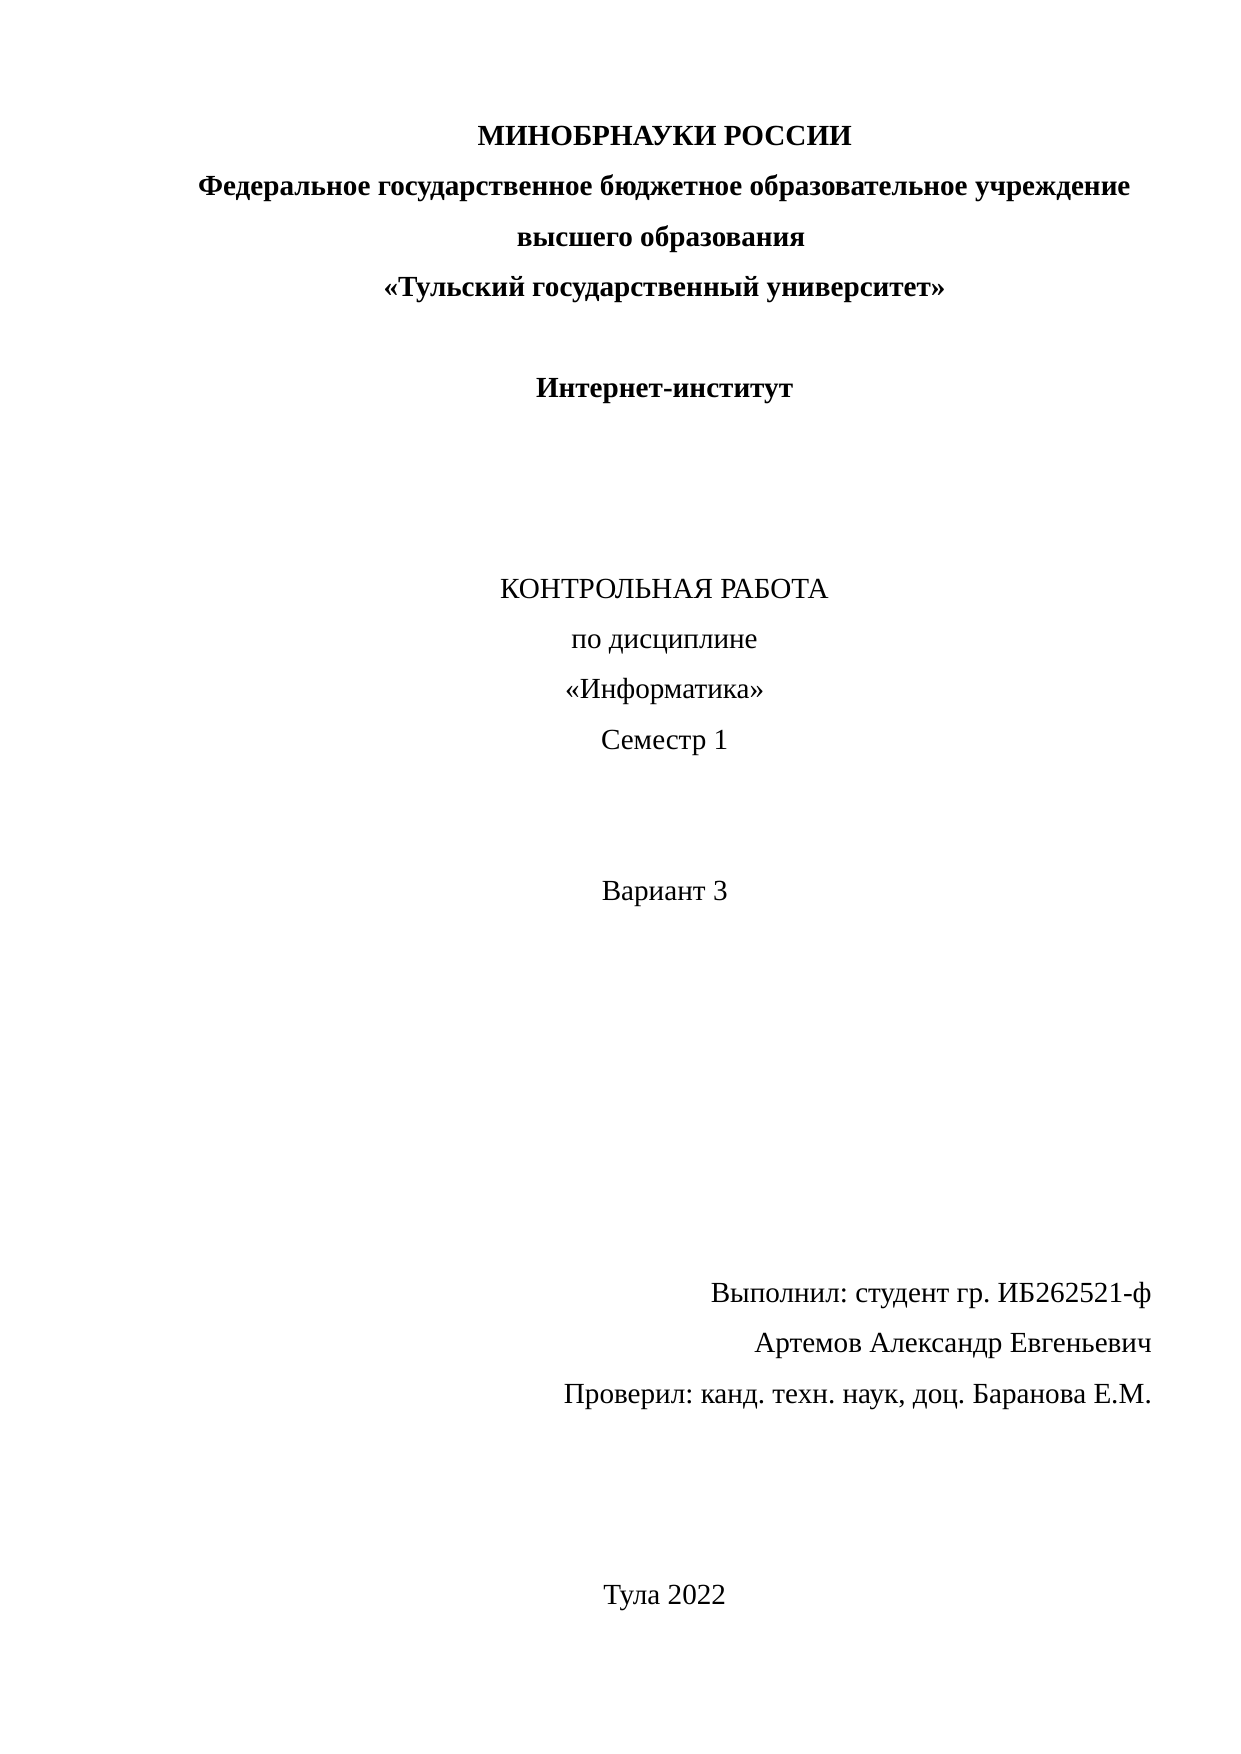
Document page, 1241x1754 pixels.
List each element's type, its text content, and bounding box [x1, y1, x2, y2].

text Тула 2022 [177, 1577, 1152, 1611]
text Вариант 3 [177, 873, 1152, 906]
text Федеральное государственное бюджетное образовательное учреждение высшего образования «Тульский государственный университет» [177, 168, 1152, 303]
text Артемов Александр Евгеньевич [177, 1326, 1152, 1359]
text Семестр 1 [177, 722, 1152, 755]
text Проверил: канд. техн. наук, доц. Баранова Е.М. [177, 1376, 1152, 1409]
text по дисциплине [177, 621, 1152, 655]
text КОНТРОЛЬНАЯ РАБОТА [177, 571, 1152, 604]
text МИНОБРНАУКИ РОССИИ [177, 118, 1152, 152]
text Интернет-институт [177, 370, 1152, 403]
text «Информатика» [177, 672, 1152, 705]
text Выполнил: студент гр. ИБ262521-ф [177, 1275, 1152, 1309]
